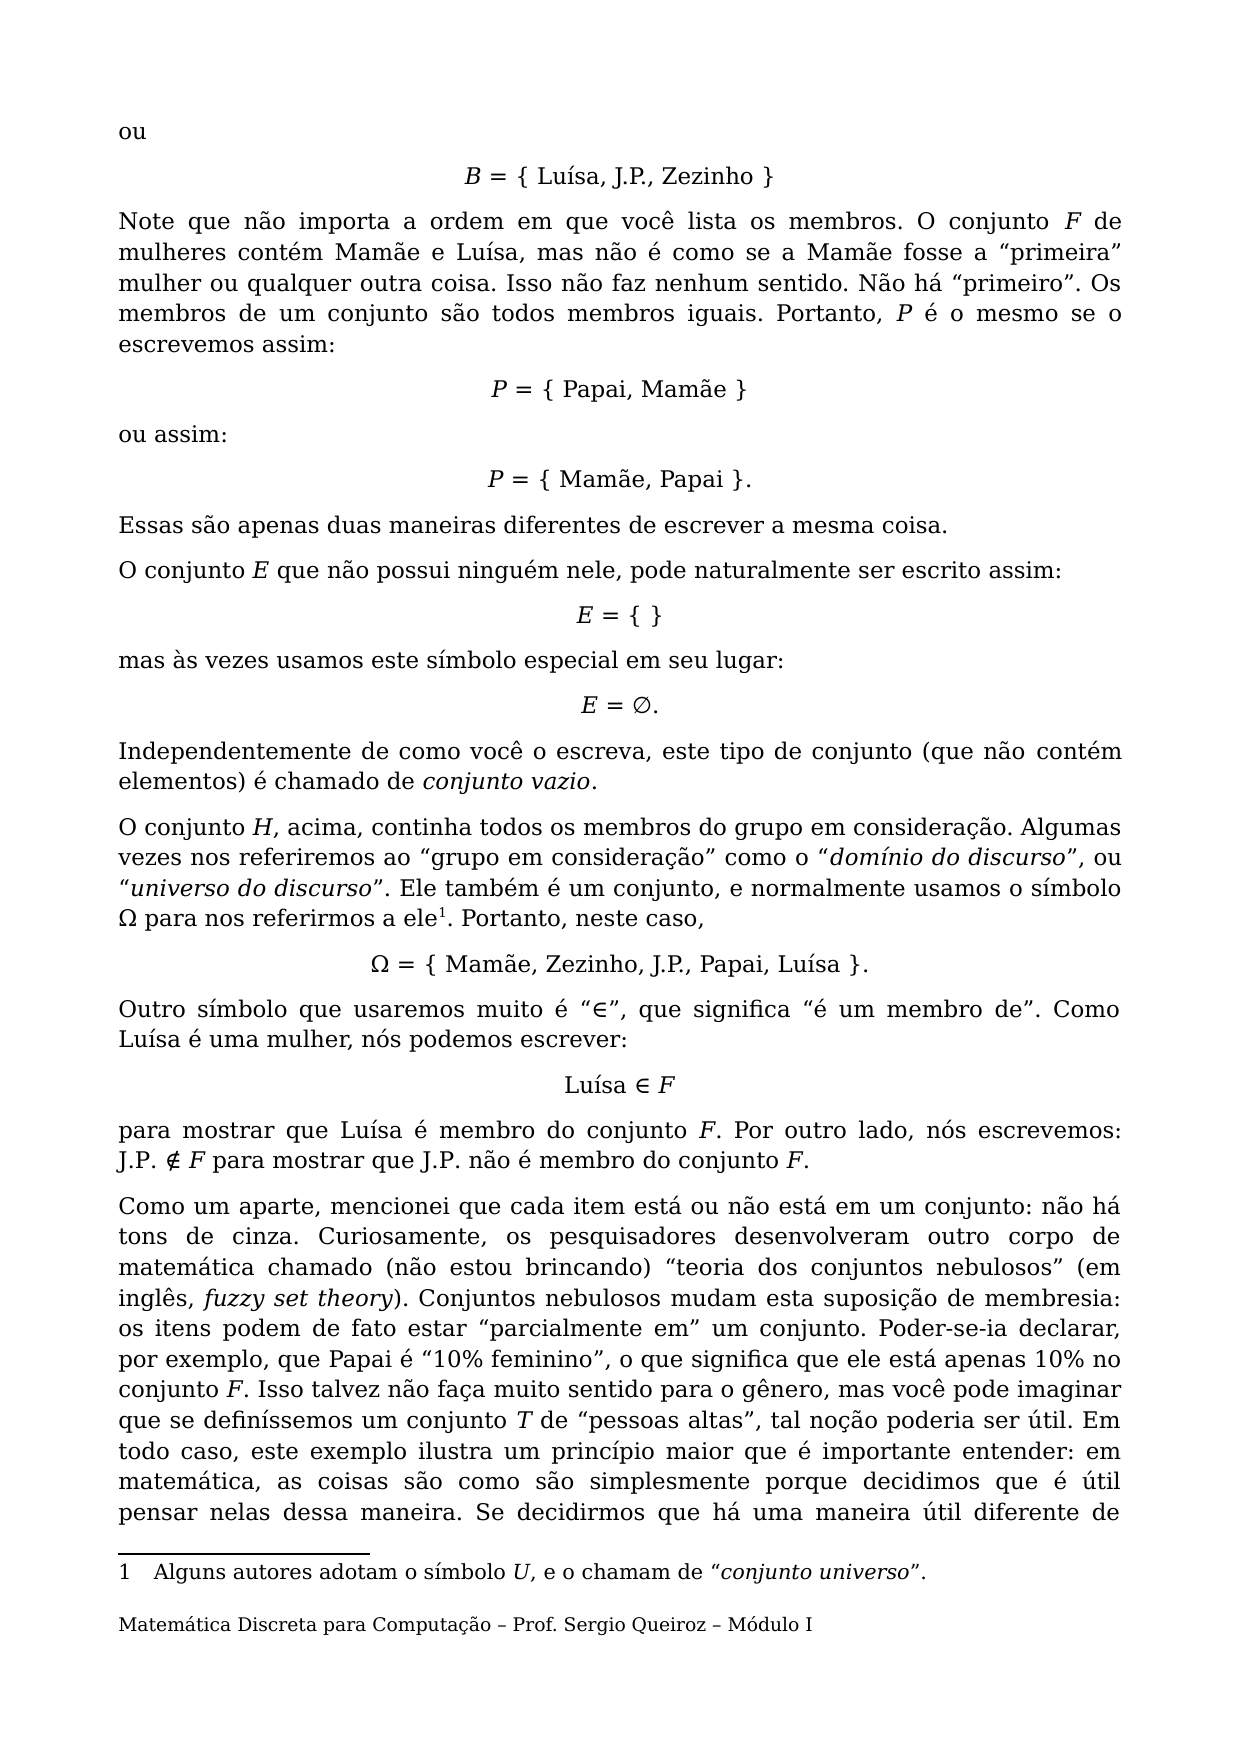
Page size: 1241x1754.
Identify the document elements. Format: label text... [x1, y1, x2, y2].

text Essas são apenas duas maneiras diferentes de escrever a mesma coisa. [118, 512, 1122, 538]
text Ω = { Mamãe, Zezinho, J.P., Papai, Luísa }. [118, 951, 1122, 977]
text Outro símbolo que usaremos muito é “∈”, que significa “é um membro de”. Como Luísa é uma mulher, nós podemos escrever: [118, 996, 1122, 1053]
text ou [118, 118, 1122, 145]
text para mostrar que Luísa é membro do conjunto F. Por outro lado, nós escrevemos: J.P. ∉ F para mostrar que J.P. não é membro do conjunto F. [118, 1117, 1122, 1174]
text P = { Mamãe, Papai }. [118, 467, 1122, 493]
text E = { } [118, 602, 1122, 629]
text mas às vezes usamos este símbolo especial em seu lugar: [118, 647, 1122, 674]
text Alguns autores adotam o símbolo U, e o chamam de “conjunto universo”. [118, 1560, 1122, 1584]
text O conjunto E que não possui ninguém nele, pode naturalmente ser escrito assim: [118, 557, 1122, 584]
text Luísa ∈ F [118, 1072, 1122, 1098]
text Como um aparte, mencionei que cada item está ou não está em um conjunto: não há tons de cinza. Curiosamente, os pesquisadores desenvolveram outro corpo de matemática chamado (não estou brincando) “teoria dos conjuntos nebulosos” (em inglês, fuzzy set theory). Conjuntos nebulosos mudam esta suposição de membresia: os itens podem de fato estar “parcialmente em” um conjunto. Poder-se-ia declarar, por exemplo, que Papai é “10% feminino”, o que significa que ele está apenas 10% no conjunto F. Isso talvez não faça muito sentido para o gênero, mas você pode imaginar que se definíssemos um conjunto T de “pessoas altas”, tal noção poderia ser útil. Em todo caso, este exemplo ilustra um princípio maior que é importante entender: em matemática, as coisas são como são simplesmente porque decidimos que é útil pensar nelas dessa maneira. Se decidirmos que há uma maneira útil diferente de [118, 1193, 1122, 1526]
text ou assim: [118, 421, 1122, 448]
text O conjunto H, acima, continha todos os membros do grupo em consideração. Algumas vezes nos referiremos ao “grupo em consideração” como o “domínio do discurso”, ou “universo do discurso”. Ele também é um conjunto, e normalmente usamos o símbolo Ω para nos referirmos a ele. Portanto, neste caso, [118, 814, 1122, 932]
text Note que não importa a ordem em que você lista os membros. O conjunto F de mulheres contém Mamãe e Luísa, mas não é como se a Mamãe fosse a “primeira” mulher ou qualquer outra coisa. Isso não faz nenhum sentido. Não há “primeiro”. Os membros de um conjunto são todos membros iguais. Portanto, P é o mesmo se o escrevemos assim: [118, 208, 1122, 358]
text Independentemente de como você o escreva, este tipo de conjunto (que não contém elementos) é chamado de conjunto vazio. [118, 738, 1122, 795]
text E = ∅. [118, 693, 1122, 719]
text P = { Papai, Mamãe } [118, 376, 1122, 403]
text B = { Luísa, J.P., Zezinho } [118, 163, 1122, 190]
